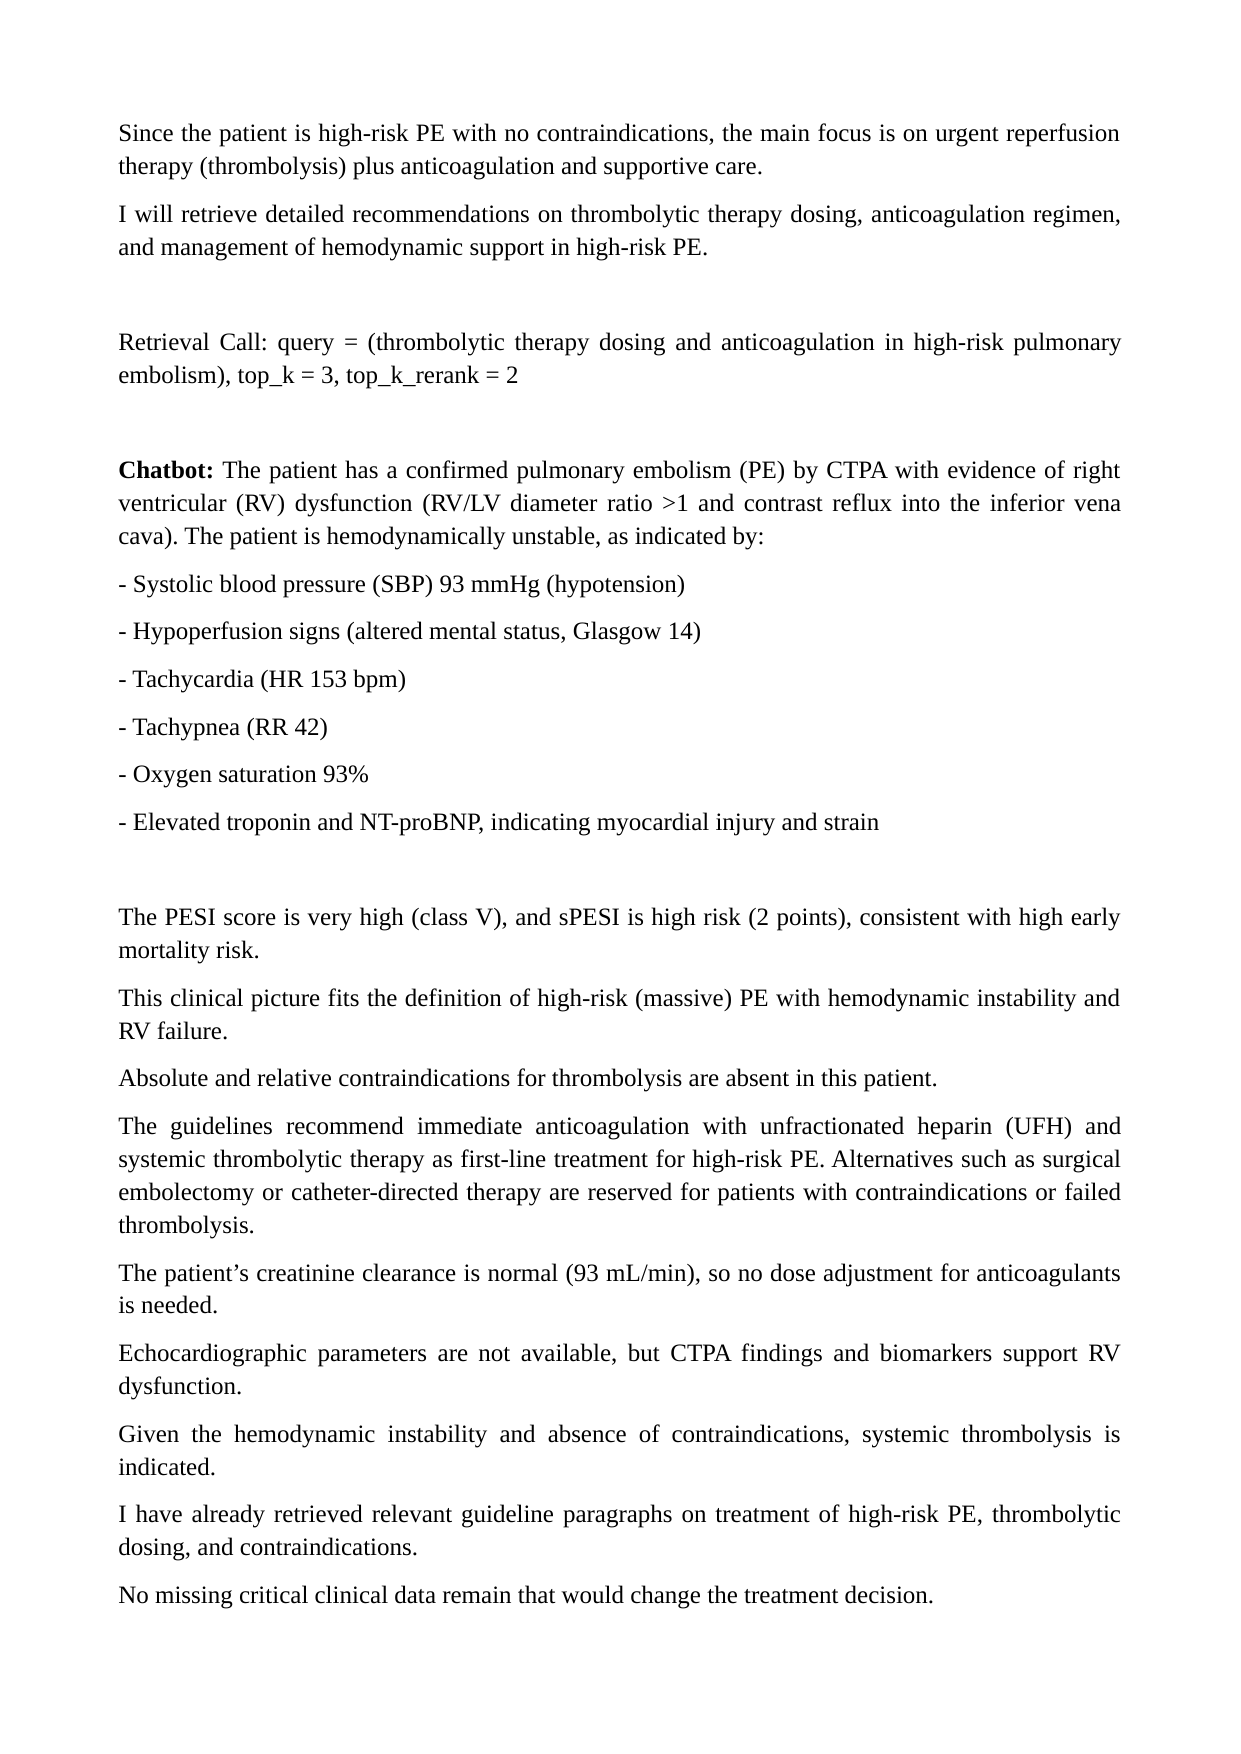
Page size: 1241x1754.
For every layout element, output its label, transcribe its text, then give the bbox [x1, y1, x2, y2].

text Given the hemodynamic instability and absence of contraindications, systemic thrombolysis is indicated. [118, 1419, 1122, 1481]
text The patient’s creatinine clearance is normal (93 mL/min), so no dose adjustment for anticoagulants is needed. [118, 1258, 1122, 1319]
text - Systolic blood pressure (SBP) 93 mmHg (hypotension) [118, 569, 1122, 598]
text - Tachypnea (RR 42) [118, 712, 1122, 740]
text - Elevated troponin and NT-proBNP, indicating myocardial injury and strain [118, 807, 1122, 836]
text Absolute and relative contraindications for thrombolysis are absent in this patient. [118, 1063, 1122, 1092]
text I have already retrieved relevant guideline paragraphs on treatment of high-risk PE, thrombolytic dosing, and contraindications. [118, 1499, 1122, 1561]
text No missing critical clinical data remain that would change the treatment decision. [118, 1580, 1122, 1609]
text - Hypoperfusion signs (altered mental status, Glasgow 14) [118, 616, 1122, 645]
text - Oxygen saturation 93% [118, 759, 1122, 788]
text Retrieval Call: query = (thrombolytic therapy dosing and anticoagulation in high-risk pulmonary embolism), top_k = 3, top_k_rerank = 2 [118, 327, 1122, 389]
text I will retrieve detailed recommendations on thrombolytic therapy dosing, anticoagulation regimen, and management of hemodynamic support in high-risk PE. [118, 199, 1122, 261]
text Since the patient is high-risk PE with no contraindications, the main focus is on urgent reperfusion therapy (thrombolysis) plus anticoagulation and supportive care. [118, 118, 1122, 180]
text Chatbot: The patient has a confirmed pulmonary embolism (PE) by CTPA with evidence of right ventricular (RV) dysfunction (RV/LV diameter ratio >1 and contrast reflux into the inferior vena cava). The patient is hemodynamically unstable, as indicated by: [118, 455, 1122, 550]
text The guidelines recommend immediate anticoagulation with unfractionated heparin (UFH) and systemic thrombolytic therapy as first-line treatment for high-risk PE. Alternatives such as surgical embolectomy or catheter-directed therapy are reserved for patients with contraindications or failed thrombolysis. [118, 1111, 1122, 1239]
text Echocardiographic parameters are not available, but CTPA findings and biomarkers support RV dysfunction. [118, 1338, 1122, 1400]
text The PESI score is very high (class V), and sPESI is high risk (2 points), consistent with high early mortality risk. [118, 902, 1122, 964]
text This clinical picture fits the definition of high-risk (massive) PE with hemodynamic instability and RV failure. [118, 983, 1122, 1044]
text - Tachycardia (HR 153 bpm) [118, 664, 1122, 693]
